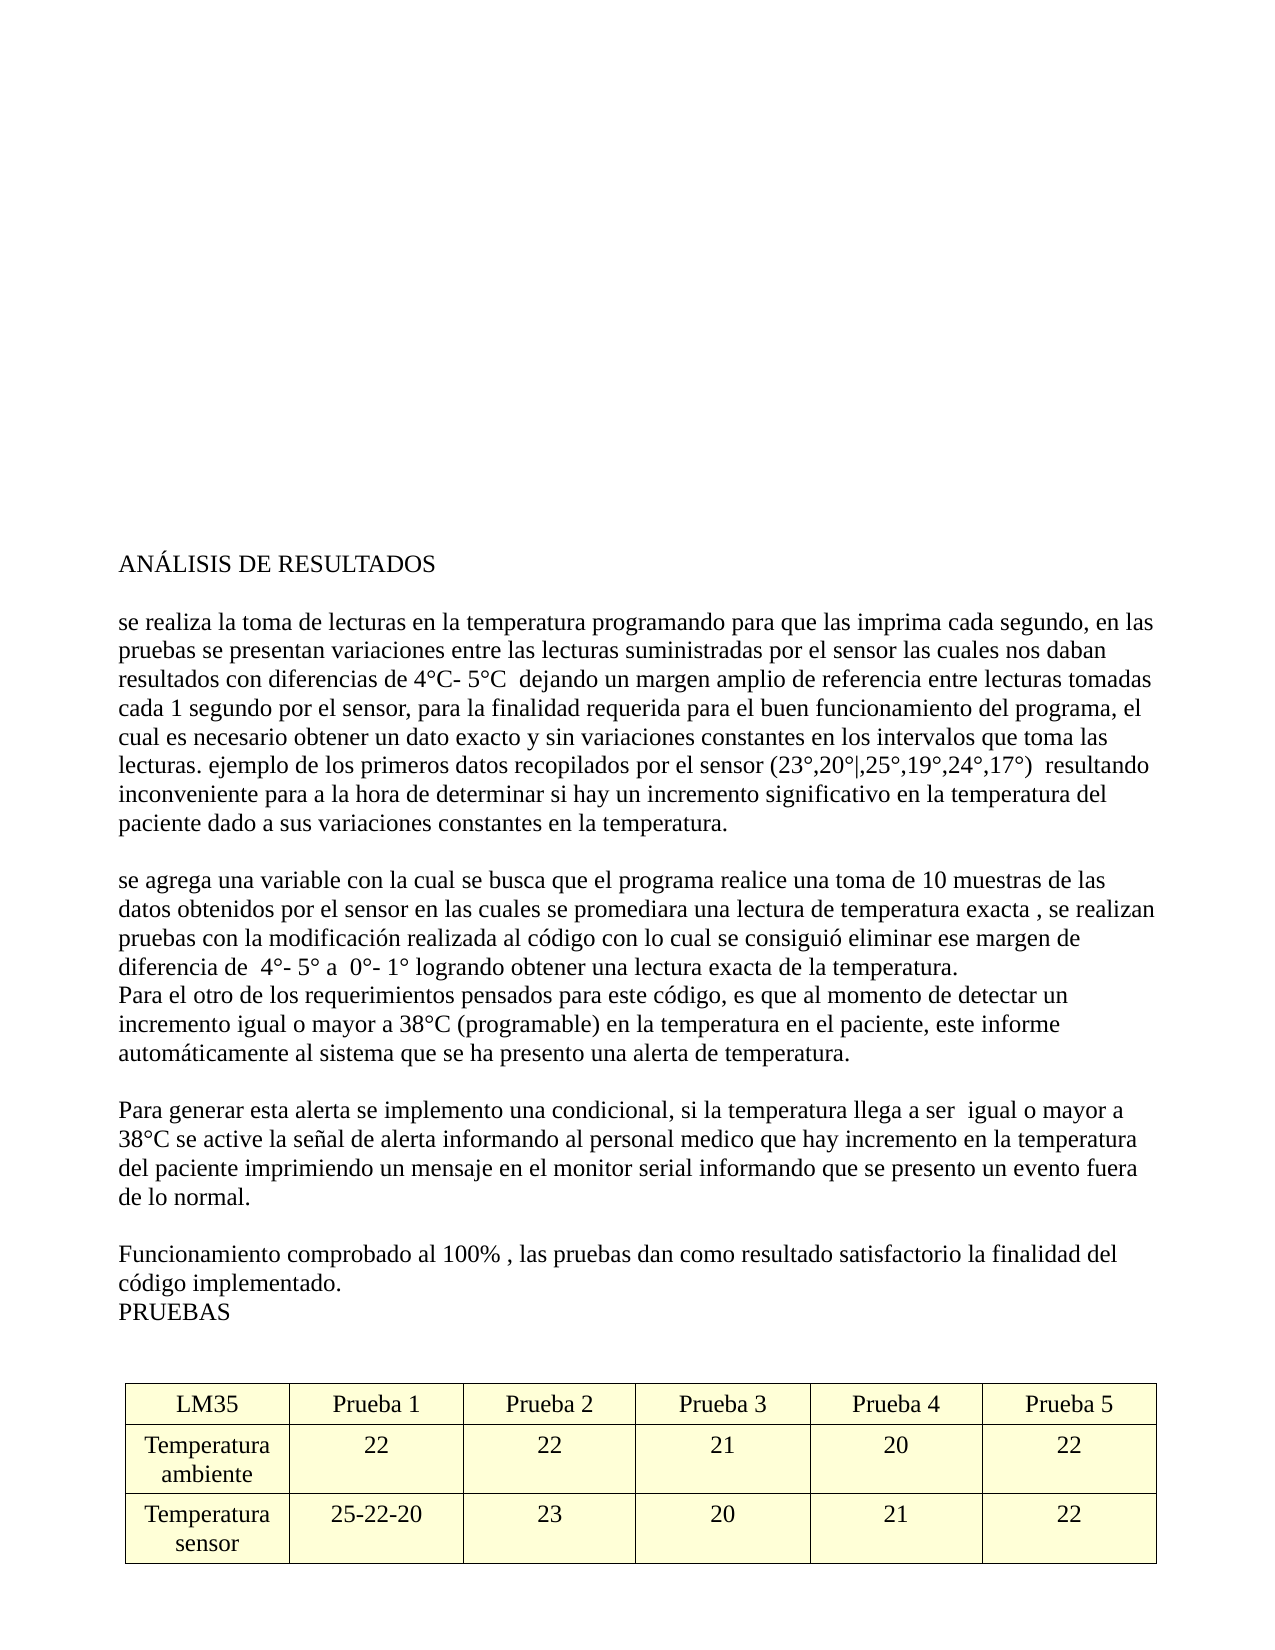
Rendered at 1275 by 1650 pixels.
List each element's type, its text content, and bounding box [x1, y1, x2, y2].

text Funcionamiento comprobado al 100% , las pruebas dan como resultado satisfactorio la finalidad del código implementado. [118, 1239, 1157, 1297]
table_header LM35 [126, 1384, 289, 1424]
table_cell 22 [983, 1425, 1156, 1493]
text ANÁLISIS DE RESULTADOS [118, 549, 1157, 578]
text se agrega una variable con la cual se busca que el programa realice una toma de 10 muestras de las datos obtenidos por el sensor en las cuales se promediara una lectura de temperatura exacta , se realizan pruebas con la modificación realizada al código con lo cual se consiguió eliminar ese margen de diferencia de 4°- 5° a 0°- 1° logrando obtener una lectura exacta de la temperatura. [118, 866, 1157, 981]
table_cell 22 [290, 1425, 463, 1493]
table_cell Temperatura ambiente [126, 1425, 289, 1493]
table_header Prueba 2 [464, 1384, 635, 1424]
text Para el otro de los requerimientos pensados para este código, es que al momento de detectar un incremento igual o mayor a 38°C (programable) en la temperatura en el paciente, este informe automáticamente al sistema que se ha presento una alerta de temperatura. [118, 981, 1157, 1067]
table_cell 21 [811, 1494, 982, 1563]
table_header Prueba 3 [636, 1384, 810, 1424]
table_header Prueba 5 [983, 1384, 1156, 1424]
table_cell 23 [464, 1494, 635, 1563]
text se realiza la toma de lecturas en la temperatura programando para que las imprima cada segundo, en las pruebas se presentan variaciones entre las lecturas suministradas por el sensor las cuales nos daban resultados con diferencias de 4°C- 5°C dejando un margen amplio de referencia entre lecturas tomadas cada 1 segundo por el sensor, para la finalidad requerida para el buen funcionamiento del programa, el cual es necesario obtener un dato exacto y sin variaciones constantes en los intervalos que toma las lecturas. ejemplo de los primeros datos recopilados por el sensor (23°,20°|,25°,19°,24°,17°) resultando inconveniente para a la hora de determinar si hay un incremento significativo en la temperatura del paciente dado a sus variaciones constantes en la temperatura. [118, 607, 1157, 837]
table_cell 21 [636, 1425, 810, 1493]
table_cell 20 [811, 1425, 982, 1493]
table_cell 22 [983, 1494, 1156, 1563]
table_header Prueba 1 [290, 1384, 463, 1424]
text Para generar esta alerta se implemento una condicional, si la temperatura llega a ser igual o mayor a 38°C se active la señal de alerta informando al personal medico que hay incremento en la temperatura del paciente imprimiendo un mensaje en el monitor serial informando que se presento un evento fuera de lo normal. [118, 1096, 1157, 1211]
table_header Prueba 4 [811, 1384, 982, 1424]
table_cell 25-22-20 [290, 1494, 463, 1563]
table_cell 22 [464, 1425, 635, 1493]
table_cell 20 [636, 1494, 810, 1563]
table_cell Temperatura sensor [126, 1494, 289, 1563]
text PRUEBAS [118, 1297, 1157, 1326]
